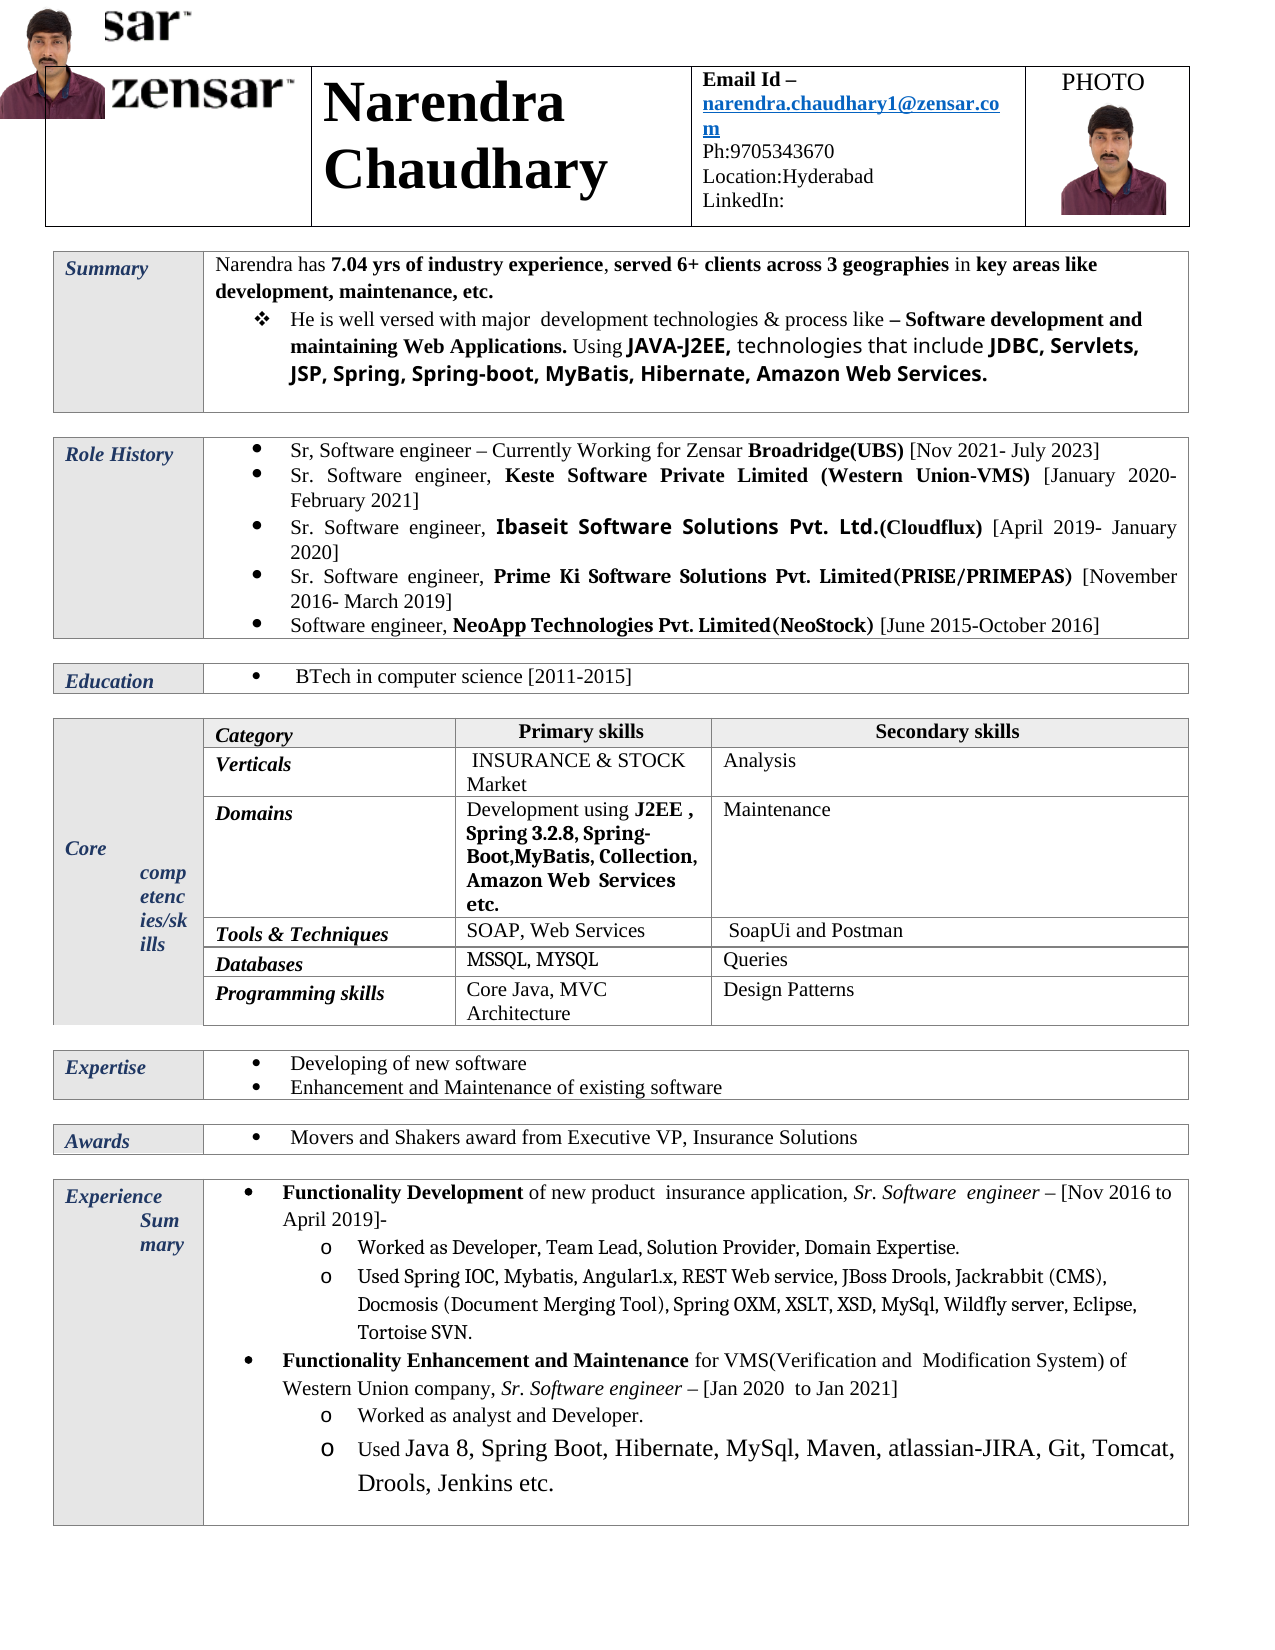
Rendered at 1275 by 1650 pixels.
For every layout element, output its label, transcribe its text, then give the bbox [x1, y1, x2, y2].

table_cell Maintenance [712, 797, 1188, 917]
table_cell Queries [712, 948, 1188, 976]
table_header Sr, Software engineer – Currently Working for Zensar Broadridge(UBS) [Nov 2021- July 2023] Sr. Software engineer, Keste Software Private Limited (Western Union-VMS) [January 2020- February 2021] Sr. Software engineer, Ibaseit Software Solutions Pvt. Ltd.(Cloudflux) [April 2019- January 2020] Sr. Software engineer, Prime Ki Software Solutions Pvt. Limited(PRISE/PRIMEPAS) [November 2016- March 2019] Software engineer, NeoApp Technologies Pvt. Limited(NeoStock) [June 2015-October 2016] [204, 438, 1188, 638]
table_header Experience Summary [54, 1180, 203, 1525]
table_header Education [54, 664, 203, 693]
table_header BTech in computer science [2011-2015] [204, 664, 1188, 693]
table_cell Movers and Shakers award from Executive VP, Insurance Solutions [204, 1125, 1188, 1153]
table_cell INSURANCE & STOCK Market [456, 748, 711, 796]
table_header Email Id – narendra.chaudhary1@zensar.com Ph:9705343670 Location:Hyderabad LinkedIn: [692, 67, 1025, 226]
table_header Functionality Development of new product insurance application, Sr. Software engineer – [Nov 2016 to April 2019]- Worked as Developer, Team Lead, Solution Provider, Domain Expertise. Used Spring IOC, Mybatis, Angular1.x, REST Web service, JBoss Drools, Jackrabbit (CMS), Docmosis (Document Merging Tool), Spring OXM, XSLT, XSD, MySql, Wildfly server, Eclipse, Tortoise SVN. Functionality Enhancement and Maintenance for VMS(Verification and Modification System) of Western Union company, Sr. Software engineer – [Jan 2020 to Jan 2021] Worked as analyst and Developer. Used Java 8, Spring Boot, Hibernate, MySql, Maven, atlassian-JIRA, Git, Tomcat, Drools, Jenkins etc. [204, 1180, 1188, 1525]
table_header [46, 67, 311, 226]
table_cell Databases [204, 948, 455, 976]
table_header Role History [54, 438, 203, 638]
table_header PHOTO [1050, 67, 1189, 226]
table_cell Core Java, MVC Architecture [456, 977, 711, 1025]
picture [46, 67, 301, 119]
table_cell MSSQL, MYSQL [456, 948, 711, 976]
table_cell Verticals [204, 748, 455, 796]
table_cell Tools & Techniques [204, 918, 455, 946]
table_header Narendra Chaudhary [312, 67, 691, 226]
table_header [1026, 67, 1050, 226]
table_cell SOAP, Web Services [456, 918, 711, 946]
table_header Narendra has 7.04 yrs of industry experience, served 6+ clients across 3 geographies in key areas like development, maintenance, etc. He is well versed with major development technologies & process like – Software development and maintaining Web Applications. Using JAVA-J2EE, technologies that include JDBC, Servlets, JSP, Spring, Spring-boot, MyBatis, Hibernate, Amazon Web Services. [204, 252, 1188, 412]
picture [0, 0, 198, 119]
table_cell Design Patterns [712, 977, 1188, 1025]
table_cell Programming skills [204, 977, 455, 1025]
table_header Expertise [54, 1051, 203, 1099]
table_header Summary [54, 252, 203, 412]
table_header Category [204, 719, 455, 747]
table_cell Development using J2EE , Spring 3.2.8, Spring-Boot,MyBatis, Collection, Amazon Web Services etc. [456, 797, 711, 917]
table_header Primary skills [456, 719, 711, 747]
table_cell SoapUi and Postman [712, 918, 1188, 946]
table_cell [54, 1100, 1188, 1124]
table_cell Domains [204, 797, 455, 917]
table_header Core competencies/skills [54, 719, 203, 1025]
table_header Developing of new software Enhancement and Maintenance of existing software [204, 1051, 1188, 1099]
table_header Secondary skills [712, 719, 1188, 747]
picture [1061, 96, 1167, 215]
table_cell Awards [54, 1125, 203, 1153]
table_cell Analysis [712, 748, 1188, 796]
